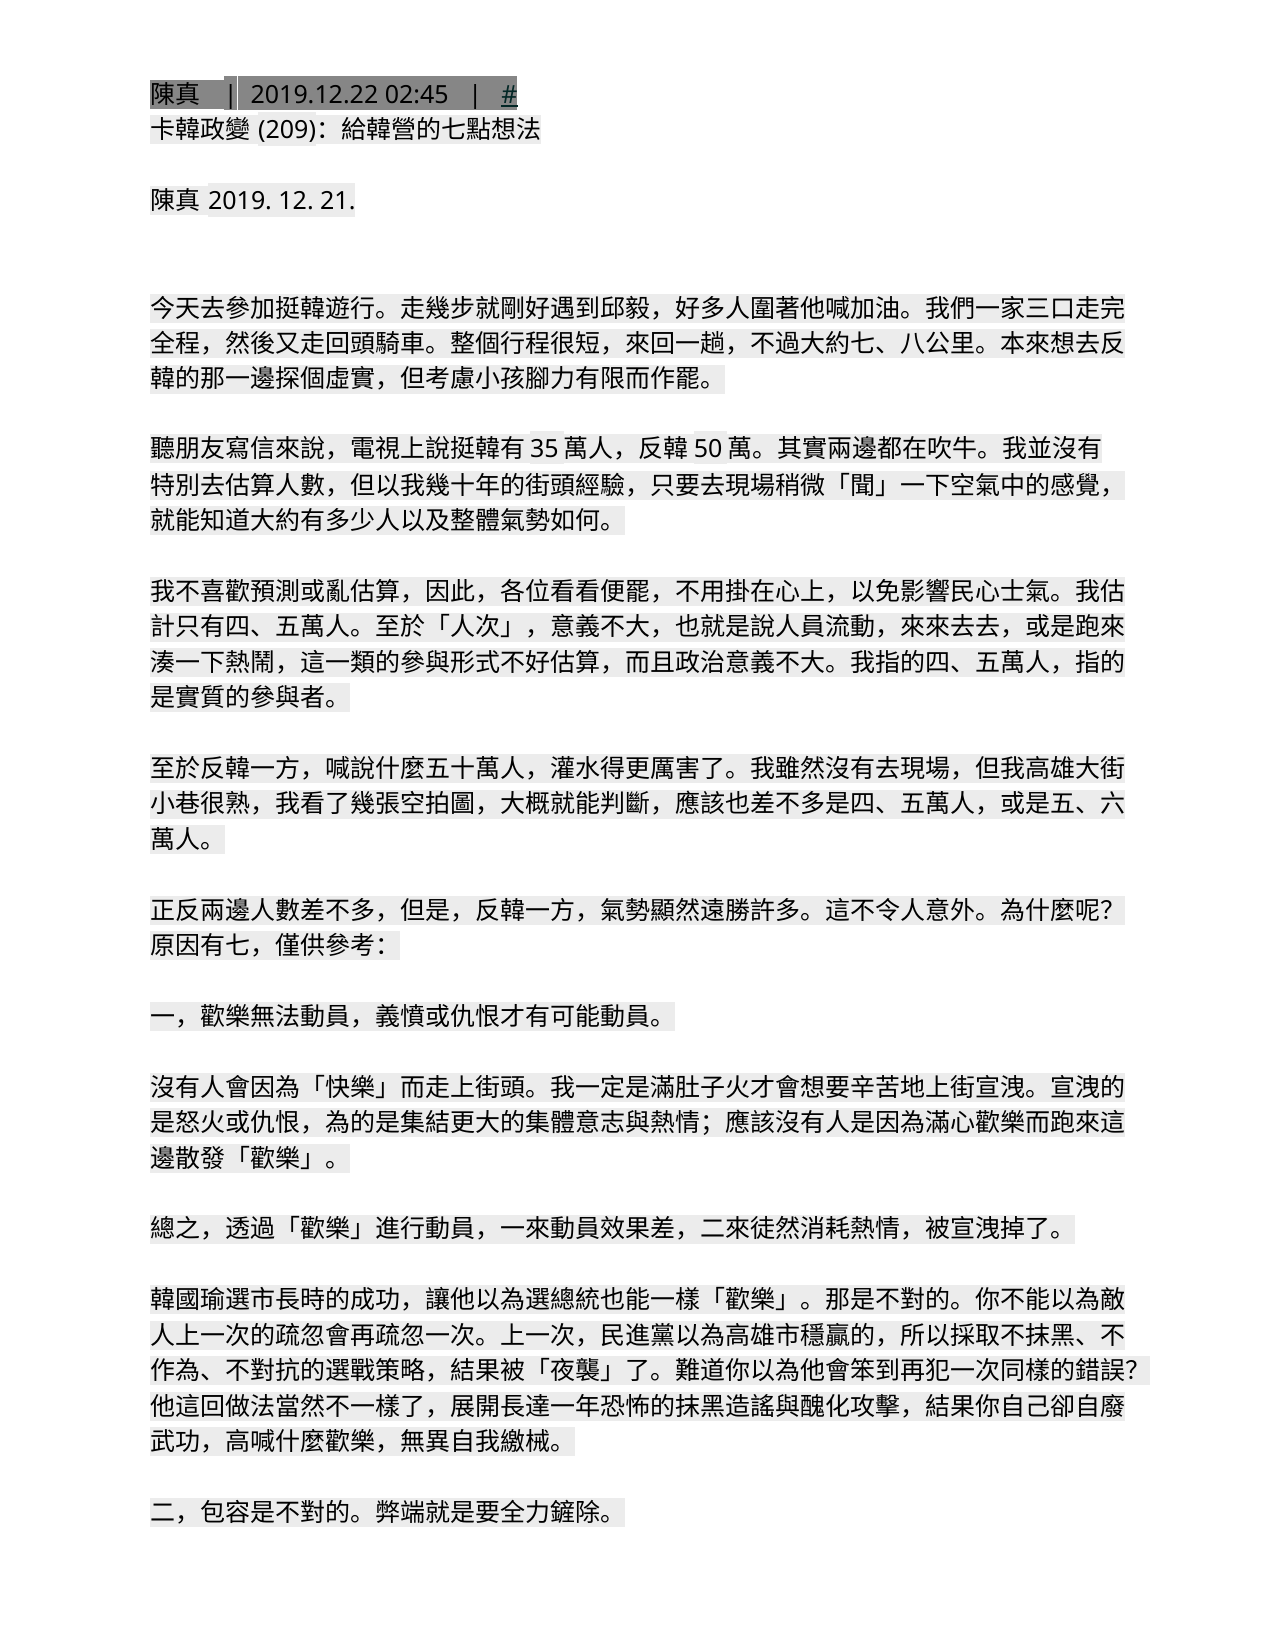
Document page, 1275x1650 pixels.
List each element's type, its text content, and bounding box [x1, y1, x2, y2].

text 卡韓政變 (209)：給韓營的七點想法 陳真 2019. 12. 21. 今天去參加挺韓遊行。走幾步就剛好遇到邱毅，好多人圍著他喊加油。我們一家三口走完全程，然後又走回頭騎車。整個行程很短，來回一趟，不過大約七、八公里。本來想去反韓的那一邊探個虛實，但考慮小孩腳力有限而作罷。 聽朋友寫信來說，電視上說挺韓有35萬人，反韓50萬。其實兩邊都在吹牛。我並沒有特別去估算人數，但以我幾十年的街頭經驗，只要去現場稍微「聞」一下空氣中的感覺，就能知道大約有多少人以及整體氣勢如何。 我不喜歡預測或亂估算，因此，各位看看便罷，不用掛在心上，以免影響民心士氣。我估計只有四、五萬人。至於「人次」，意義不大，也就是說人員流動，來來去去，或是跑來湊一下熱鬧，這一類的參與形式不好估算，而且政治意義不大。我指的四、五萬人，指的是實質的參與者。 至於反韓一方，喊說什麼五十萬人，灌水得更厲害了。我雖然沒有去現場，但我高雄大街小巷很熟，我看了幾張空拍圖，大概就能判斷，應該也差不多是四、五萬人，或是五、六萬人。 正反兩邊人數差不多，但是，反韓一方，氣勢顯然遠勝許多。這不令人意外。為什麼呢？原因有七，僅供參考： 一，歡樂無法動員，義憤或仇恨才有可能動員。 沒有人會因為「快樂」而走上街頭。我一定是滿肚子火才會想要辛苦地上街宣洩。宣洩的是怒火或仇恨，為的是集結更大的集體意志與熱情；應該沒有人是因為滿心歡樂而跑來這邊散發「歡樂」。 總之，透過「歡樂」進行動員，一來動員效果差，二來徒然消耗熱情，被宣洩掉了。 韓國瑜選市長時的成功，讓他以為選總統也能一樣「歡樂」。那是不對的。你不能以為敵人上一次的疏忽會再疏忽一次。上一次，民進黨以為高雄市穩贏的，所以採取不抹黑、不作為、不對抗的選戰策略，結果被「夜襲」了。難道你以為他會笨到再犯一次同樣的錯誤？他這回做法當然不一樣了，展開長達一年恐怖的抹黑造謠與醜化攻擊，結果你自己卻自廢武功，高喊什麼歡樂，無異自我繳械。 二，包容是不對的。弊端就是要全力鏟除。 韓國瑜當選市長後，高喊什麼「99分興利，1分除弊」的施政口號，這只會讓人民失望。因為，興利與除弊原本就是一體兩面，互不衝突。人渣黨弊案多到可以寫成一本巨冊，你卻說要歡樂，要包容，要一分除弊，九十九分興利，那不但是自我繳械，而且簡直是自殘，自殺。 三，演講性集會可以不動員、不帶領、不組織，但是聚眾遊行就是打仗，打仗一定要動員，要組織，要一路有人帶領，要有核心分隊領導，讓自發群眾跟隨，不能一路冷場。 群眾自發而來，互不認識，不可能當場自行產生領導，因此，許多時候，整個遊行隊伍很安靜，大家默默走著，很尷尬。如果一開始就是一種「靜默苦行」的設計，當然沒問題，但是，現場又是汽球，又是彩帶，又是喇叭，還有各種可愛玩偶，一群人卻群龍無首默默走著，就像電影院散場那樣一種各自紛飛的感覺，無從集結力量與熱情。 總之，以歡樂為訴求是不對的。若要歡樂，我自己找樂子去，何必默默走在街上展現什麼「歡樂」？ 至於一直高喊什麼「中華民國萬歲」，更是沒有意義。人們只希望自己和下一代可以好好長大好好生活，只希望貪官污吏別再肆虐台灣不是嗎？幾個人會在概念上去關心什麼中華民國是不是萬歲萬萬歲？ 那一類相當原始的政治動員術語，民進黨早已拋棄多年。你有見過民進黨這十幾年來還高喊什麼「台灣共和國」嗎？當然沒有。這些人渣很壞，但他們一點都不笨，在政治鬥爭上非常靈活。 相反地，國民黨過去這半個多世紀，始終活在雲端，幾乎沒有這方面的鬥爭經驗，非常外行。如果不懂，就應該請教比較懂的人。我真沒見過有人舉辦政治性遊行是這麼「隨興」、這麼「散漫」的。今天就算是葬儀隊出殯，也一定會有一套設計，絕不會讓大家「自發自動」。 四，主帥缺席，打擊士氣。 韓國瑜臨時因為維安考量而缺席，沒有參與遊行，而僅僅在終點處上台發表簡短談話。這樣一種臨時變更也不對。事實上，這場遊行，最大的動員力量就是韓國瑜，人們期待他的當選可以改變現狀之困境。原本要跟他一起上街，結果走到最後，99.9%的參與者應該完全沒有機會看到韓國瑜或聽到他講話 (終點現場舞台非常小，在公園一角，近距離只夠容納數百人能看見舞台)，加上一路人無人領導，感覺一定相當受挫。遊行是為了累積能量，而非消耗能量與士氣。 五，民心可貴，但無礙於學習鬥爭技術。技術是可學習的。特別是敵人的長處，更應虛心領教，不要連這點「技不如人」的自知之明都沒有 。 罷韓一方我雖然沒有親臨現場，但看了幾分鐘視頻，馬上就能看出對方幕前幕後準備工夫之充份以及相關遊行技術之高度嫻熟。不管是在情緒動員上，凝聚群眾「仇恨」非常成功，精準聚焦在韓國瑜這個萬惡不赦的「草包惡棍」身上，渲染力很強，視覺效果更是驚人，包括萬人共舉之超大型布條，訴求主題明確，大型舞台與雷射燈光等等等，就各方面來打分數，差不多都可以打九十分。 六，一人打全部，全部打一人。 看得出來，人渣黨這回是拼了命全黨內外總動員在打這場政權保衛戰，但是韓國瑜卻一人打全部，全部的黨打他一人，連自己的黨都不時扯後腿，不但毫無團結跡象，而且國民黨的權貴本質跟韓之政治性格具有根本上的矛盾。比方說吳敦義之經常故意失言就是一例。他那麼精明，精得跟什麼一樣，無時無刻幫自己打算盤，哪會失言？他根本就不會希望韓國瑜當選。 也就是說，韓之勝負與否以及種種選戰缺失，實屬非戰之罪，畢竟一個人要打全部談何容易？特別是技術上，他總不可能一個人打點一切；他不像人渣黨那樣具有像軍隊般的龐大選戰組織、豐富經驗與邱義仁那樣一種政治鬥爭人才以及取之不盡的國庫資源供他揮霍。 七，決心。 台灣某個可預見的將來，究竟是福是禍，三星期後就能揭曉。常有人問我勝負，我通常都說不知道。但我其實心裏當然還是有一些推測。我的推測是略微悲觀的。所謂「略微」是說，所謂「得民心者得天下」，韓很明顯比較得民心，但選舉勝負不是比民心而是比選票。民心還是得依靠相當的鬥爭技術與「情緒動員」才能轉化為選票。 除非你贏對方很多很多，多到讓「技術」與「情緒動員」或行政干擾與舞弊等等都無法改變結果，否則，明明可以贏的局都很可能輸。「目前」看來，輸贏應在數十萬票之間。 我對反韓一方的準備之充份感到有點意外，這可以看出人渣黨無論如何想獲勝的驚人決心。韓國瑜這一邊呢？到底想不想贏？想的話，就應該認清對方這個基本事實。 電影「教父」第二集裏頭，教父在某個國家目擊政變，一些反對派人士在街頭被捕，不惜當場引爆炸彈，與對方同歸於盡。教父說，光憑這個決心，他相信反對派會贏。一隻跑很快的豹，有可能追不上一隻兔子，因為，豹只是為了牠的下一餐，而兔子卻是為了一條命而飛奔。 人渣黨不是一個黨，而是一個強烈奉行分贓政治的黑幫，只要搶得天下，遍地都是黃金，遍地都是女人，大家論功行賞，連法院都能成為一種戰利品，何況金山銀山，隨你吃，任你嚐。誘惑之大，無與倫比；決心之甚，足可想像。 韓國瑜這一邊，卻感覺很「豁達」。但是，比賽或打仗或考試都一樣，要嘛真豁達，跳脫勝負之外，要不就是要有強烈獲勝的決心。 這問題用來問每個挺韓者也是一樣重要：你到底有多少決心想要讓韓國瑜獲勝？你的決心，恐怕才是最後的勝負關鍵。 我敢問別人有無決心，當然是因為我自己的決心是夠的，無愧於人的；各位光看我公私百忙之中心力交瘁之餘，硬是利用各種零碎空檔以及硬擠出所剩無幾的睡眠時間，短短八個月之內，寫出了兩百多篇數百萬言，應該就能相信。 因此，我也斗膽想請大家，拜託盡一切可能，用盡你的最後一分力氣，幫韓國瑜獲勝，因為這場勝負很可能是台灣的一個禍福關鍵。 我們台灣人的死活，別說對於全世界的人來說無足輕重，就算對於對岸的同胞來說，恐怕也是一樣輕如鴻毛。但是你要知道，我們的死活，就是我們的死活，就是我們和下一代的全部；我們的悲歡，就是我們的悲歡，就是我們彼此之間心與心之所繫。你可以對生活中某些大小事不抱決心，但你總不能對「生活」對「生命」的悲歡禍福不抱決心。 每當家人生了比較嚴重的病或住院，我都抱著一種不惜拋棄一切、幾乎是必死的決心在照顧；我甚至可以一個月不上床睡覺，光以身體靠著牆壁，在病床與牆璧之間尋找站立空間稍事休息，24小時照顧，直到家人痊癒。我說的是這樣一種決心。 [150, 110, 1125, 1562]
text 陳真 | 2019.12.22 02:45 | # [150, 75, 1125, 110]
